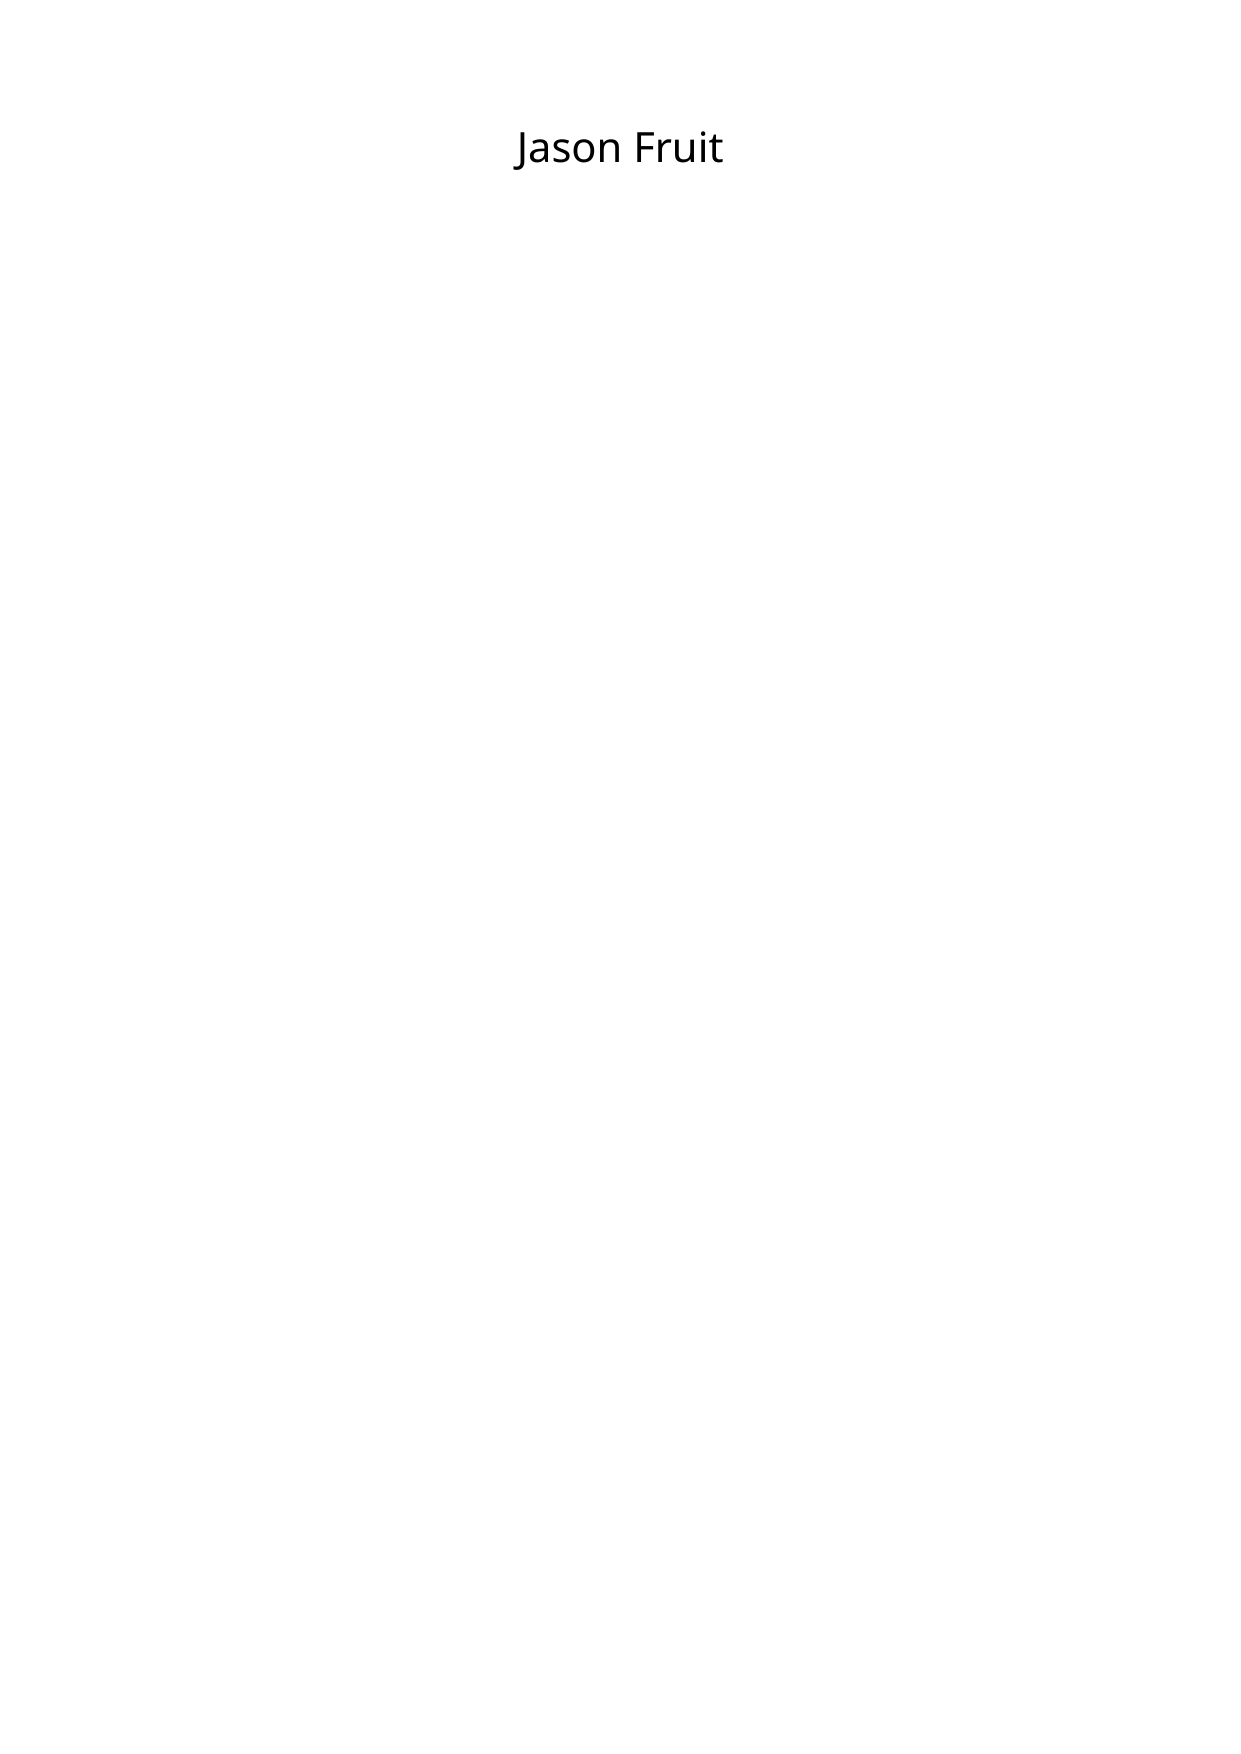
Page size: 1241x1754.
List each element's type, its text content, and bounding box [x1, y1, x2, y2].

text Jason Fruit [118, 118, 1122, 175]
